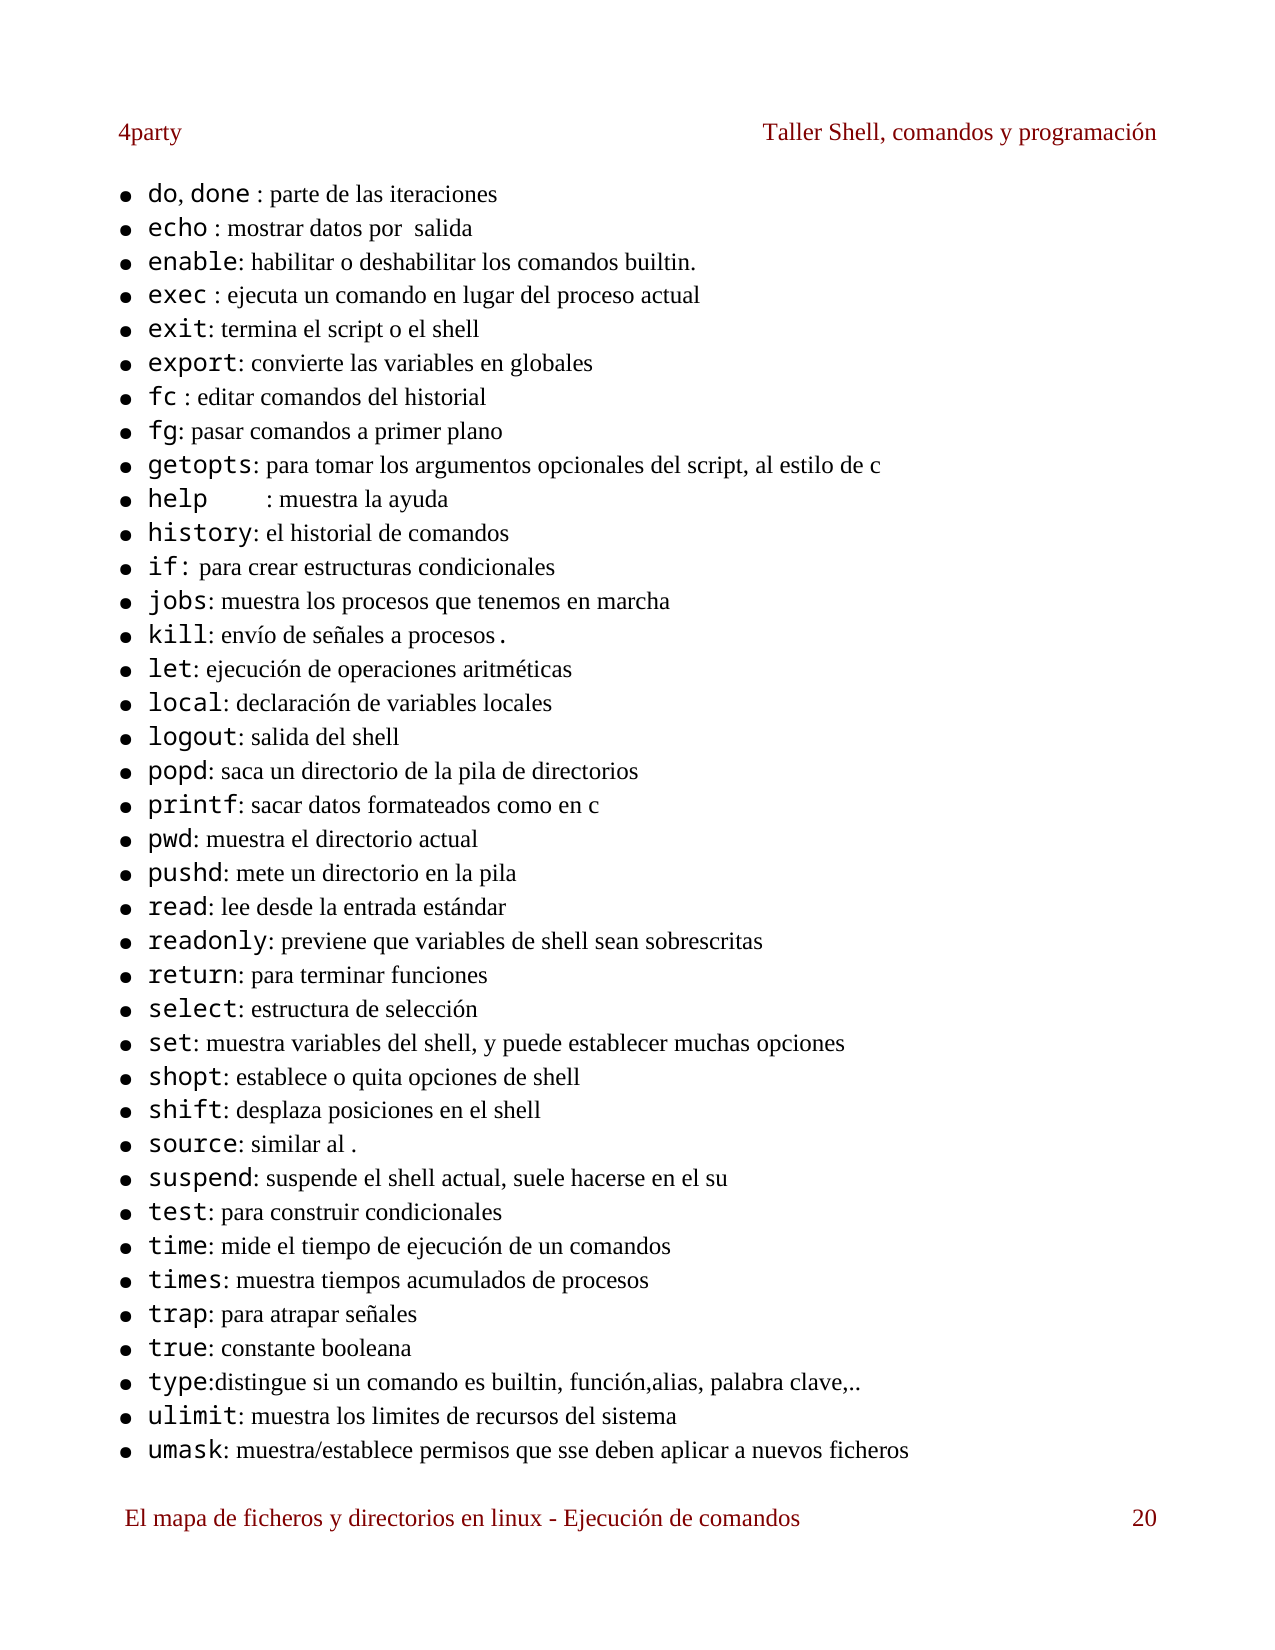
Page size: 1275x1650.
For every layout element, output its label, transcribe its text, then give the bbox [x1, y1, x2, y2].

list kill: envío de señales a procesos. [118, 617, 1157, 651]
list jobs: muestra los procesos que tenemos en marcha [118, 583, 1157, 617]
list pwd: muestra el directorio actual [118, 821, 1157, 854]
list read: lee desde la entrada estándar [118, 888, 1157, 922]
list pushd: mete un directorio en la pila [118, 854, 1157, 888]
list source: similar al . [118, 1126, 1157, 1160]
list umask: muestra/establece permisos que sse deben aplicar a nuevos ficheros [118, 1432, 1157, 1466]
list printf: sacar datos formateados como en c [118, 787, 1157, 821]
list local: declaración de variables locales [118, 685, 1157, 719]
list export: convierte las variables en globales [118, 345, 1157, 379]
list exit: termina el script o el shell [118, 311, 1157, 345]
list popd: saca un directorio de la pila de directorios [118, 753, 1157, 787]
list set: muestra variables del shell, y puede establecer muchas opciones [118, 1024, 1157, 1058]
list type:distingue si un comando es builtin, función,alias, palabra clave,.. [118, 1364, 1157, 1398]
list return: para terminar funciones [118, 956, 1157, 990]
list fg: pasar comandos a primer plano [118, 413, 1157, 447]
list suspend: suspende el shell actual, suele hacerse en el su [118, 1160, 1157, 1194]
list shopt: establece o quita opciones de shell [118, 1058, 1157, 1092]
list do, done : parte de las iteraciones [118, 175, 1157, 209]
list fc : editar comandos del historial [118, 379, 1157, 413]
list times: muestra tiempos acumulados de procesos [118, 1262, 1157, 1296]
list echo : mostrar datos por salida [118, 209, 1157, 243]
list help : muestra la ayuda [118, 481, 1157, 515]
list true: constante booleana [118, 1330, 1157, 1364]
list readonly: previene que variables de shell sean sobrescritas [118, 922, 1157, 956]
list enable: habilitar o deshabilitar los comandos builtin. [118, 243, 1157, 277]
list exec : ejecuta un comando en lugar del proceso actual [118, 277, 1157, 311]
list time: mide el tiempo de ejecución de un comandos [118, 1228, 1157, 1262]
list select: estructura de selección [118, 990, 1157, 1024]
list test: para construir condicionales [118, 1194, 1157, 1228]
list shift: desplaza posiciones en el shell [118, 1092, 1157, 1126]
list if: para crear estructuras condicionales [118, 549, 1157, 583]
list logout: salida del shell [118, 719, 1157, 753]
list trap: para atrapar señales [118, 1296, 1157, 1330]
list history: el historial de comandos [118, 515, 1157, 549]
list ulimit: muestra los limites de recursos del sistema [118, 1398, 1157, 1432]
list getopts: para tomar los argumentos opcionales del script, al estilo de c [118, 447, 1157, 481]
list let: ejecución de operaciones aritméticas [118, 651, 1157, 685]
